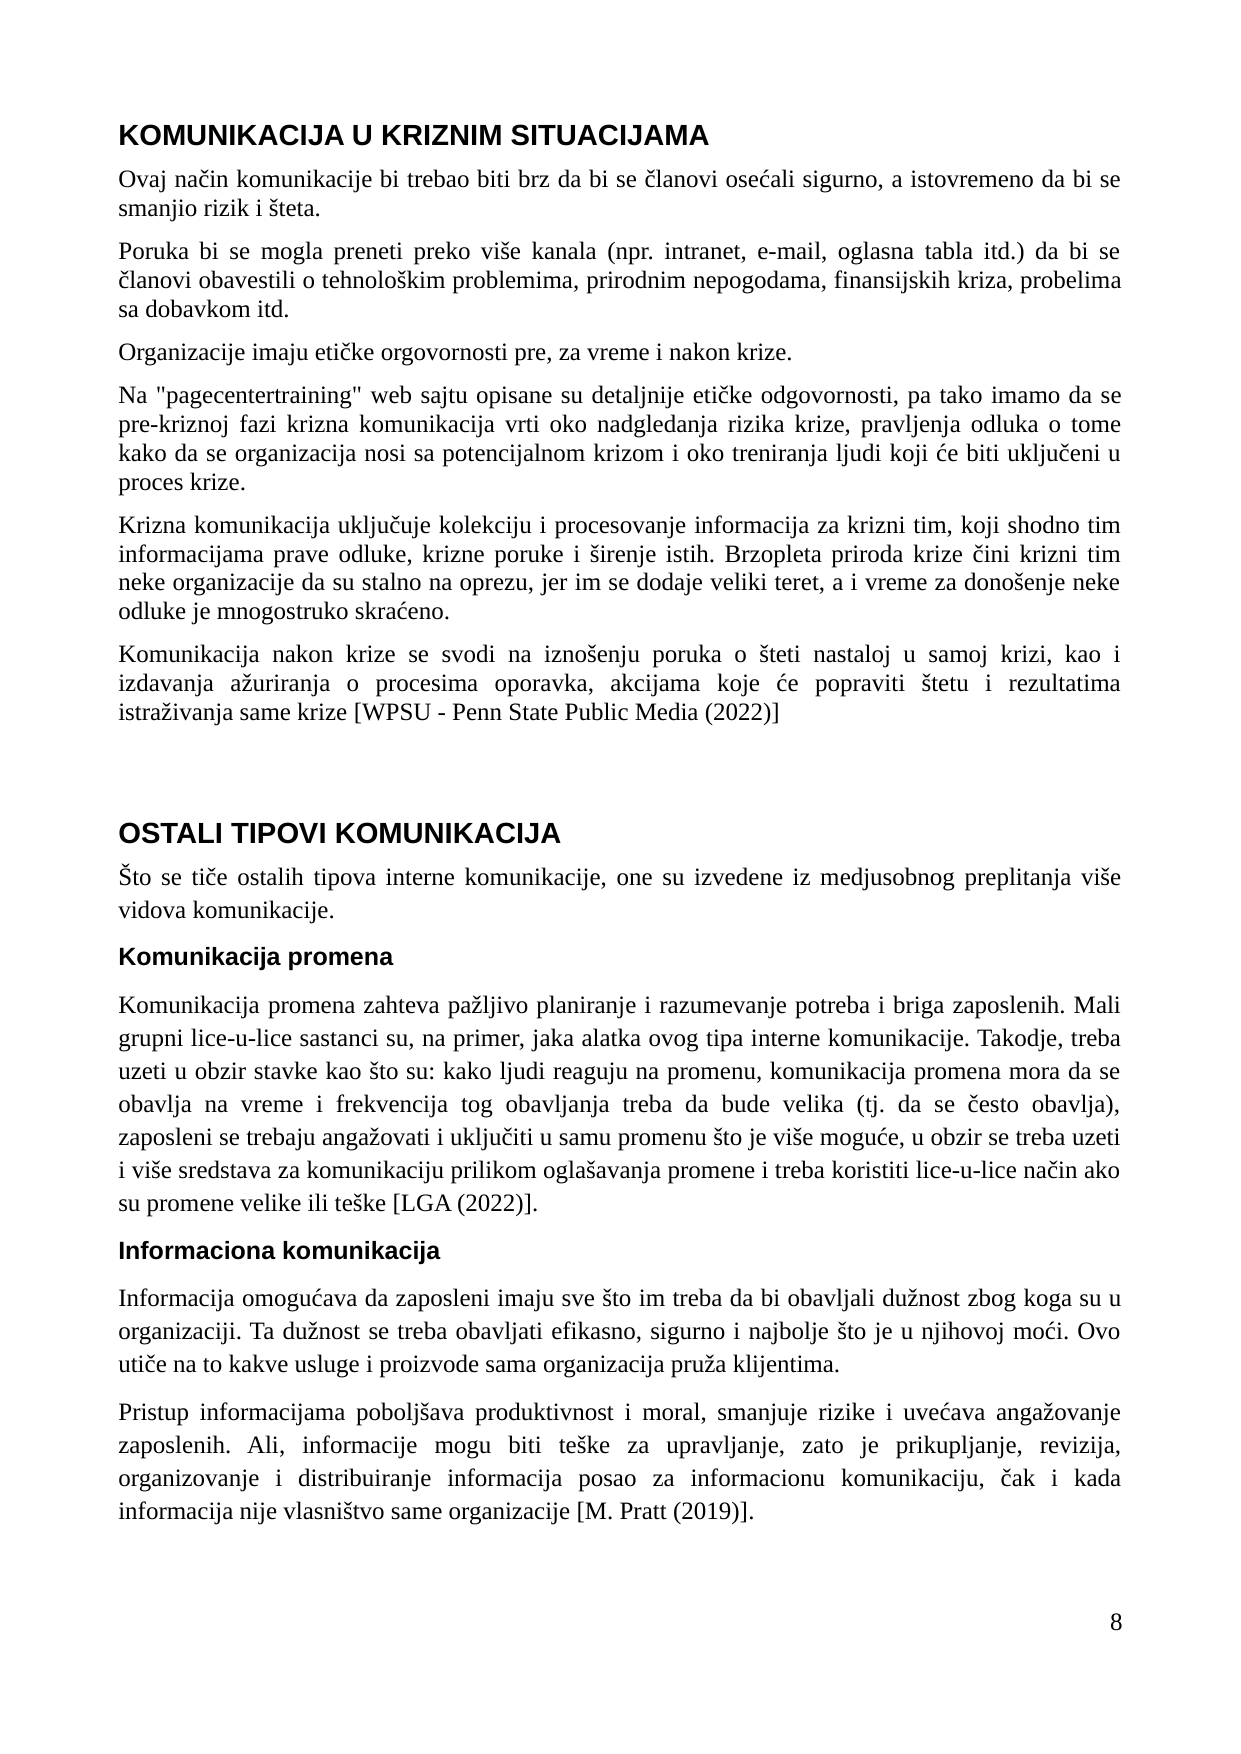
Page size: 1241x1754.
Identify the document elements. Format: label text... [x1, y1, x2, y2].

text Poruka bi se mogla preneti preko više kanala (npr. intranet, e-mail, oglasna tabla itd.) da bi se članovi obavestili o tehnološkim problemima, prirodnim nepogodama, finansijskih kriza, probelima sa dobavkom itd. [118, 236, 1122, 322]
subtitle KOMUNIKACIJA U KRIZNIM SITUACIJAMA [118, 118, 1122, 152]
subtitle OSTALI TIPOVI KOMUNIKACIJA [118, 816, 1122, 849]
text Informacija omogućava da zaposleni imaju sve što im treba da bi obavljali dužnost zbog koga su u organizaciji. Ta dužnost se treba obavljati efikasno, sigurno i najbolje što je u njihovoj moći. Ovo utiče na to kakve usluge i proizvode sama organizacija pruža klijentima. [118, 1283, 1122, 1378]
text Komunikacija nakon krize se svodi na iznošenju poruka o šteti nastaloj u samoj krizi, kao i izdavanja ažuriranja o procesima oporavka, akcijama koje će popraviti štetu i rezultatima istraživanja same krize [WPSU - Penn State Public Media (2022)] [118, 639, 1122, 726]
text Ovaj način komunikacije bi trebao biti brz da bi se članovi osećali sigurno, a istovremeno da bi se smanjio rizik i šteta. [118, 164, 1122, 222]
text Pristup informacijama poboljšava produktivnost i moral, smanjuje rizike i uvećava angažovanje zaposlenih. Ali, informacije mogu biti teške za upravljanje, zato je prikupljanje, revizija, organizovanje i distribuiranje informacija posao za informacionu komunikaciju, čak i kada informacija nije vlasništvo same organizacije [M. Pratt (2019)]. [118, 1397, 1122, 1525]
text Krizna komunikacija uključuje kolekciju i procesovanje informacija za krizni tim, koji shodno tim informacijama prave odluke, krizne poruke i širenje istih. Brzopleta priroda krize čini krizni tim neke organizacije da su stalno na oprezu, jer im se dodaje veliki teret, a i vreme za donošenje neke odluke je mnogostruko skraćeno. [118, 510, 1122, 625]
text Što se tiče ostalih tipova interne komunikacije, one su izvedene iz medjusobnog preplitanja više vidova komunikacije. [118, 862, 1122, 923]
text Na "pagecentertraining" web sajtu opisane su detaljnije etičke odgovornosti, pa tako imamo da se pre-kriznoj fazi krizna komunikacija vrti oko nadgledanja rizika krize, pravljenja odluka o tome kako da se organizacija nosi sa potencijalnom krizom i oko treniranja ljudi koji će biti uključeni u proces krize. [118, 380, 1122, 495]
text Komunikacija promena zahteva pažljivo planiranje i razumevanje potreba i briga zaposlenih. Mali grupni lice-u-lice sastanci su, na primer, jaka alatka ovog tipa interne komunikacije. Takodje, treba uzeti u obzir stavke kao što su: kako ljudi reaguju na promenu, komunikacija promena mora da se obavlja na vreme i frekvencija tog obavljanja treba da bude velika (tj. da se često obavlja), zaposleni se trebaju angažovati i uključiti u samu promenu što je više moguće, u obzir se treba uzeti i više sredstava za komunikaciju prilikom oglašavanja promene i treba koristiti lice-u-lice način ako su promene velike ili teške [LGA (2022)]. [118, 990, 1122, 1217]
text Informaciona komunikacija [118, 1236, 1122, 1264]
text Organizacije imaju etičke orgovornosti pre, za vreme i nakon krize. [118, 337, 1122, 366]
text Komunikacija promena [118, 942, 1122, 971]
